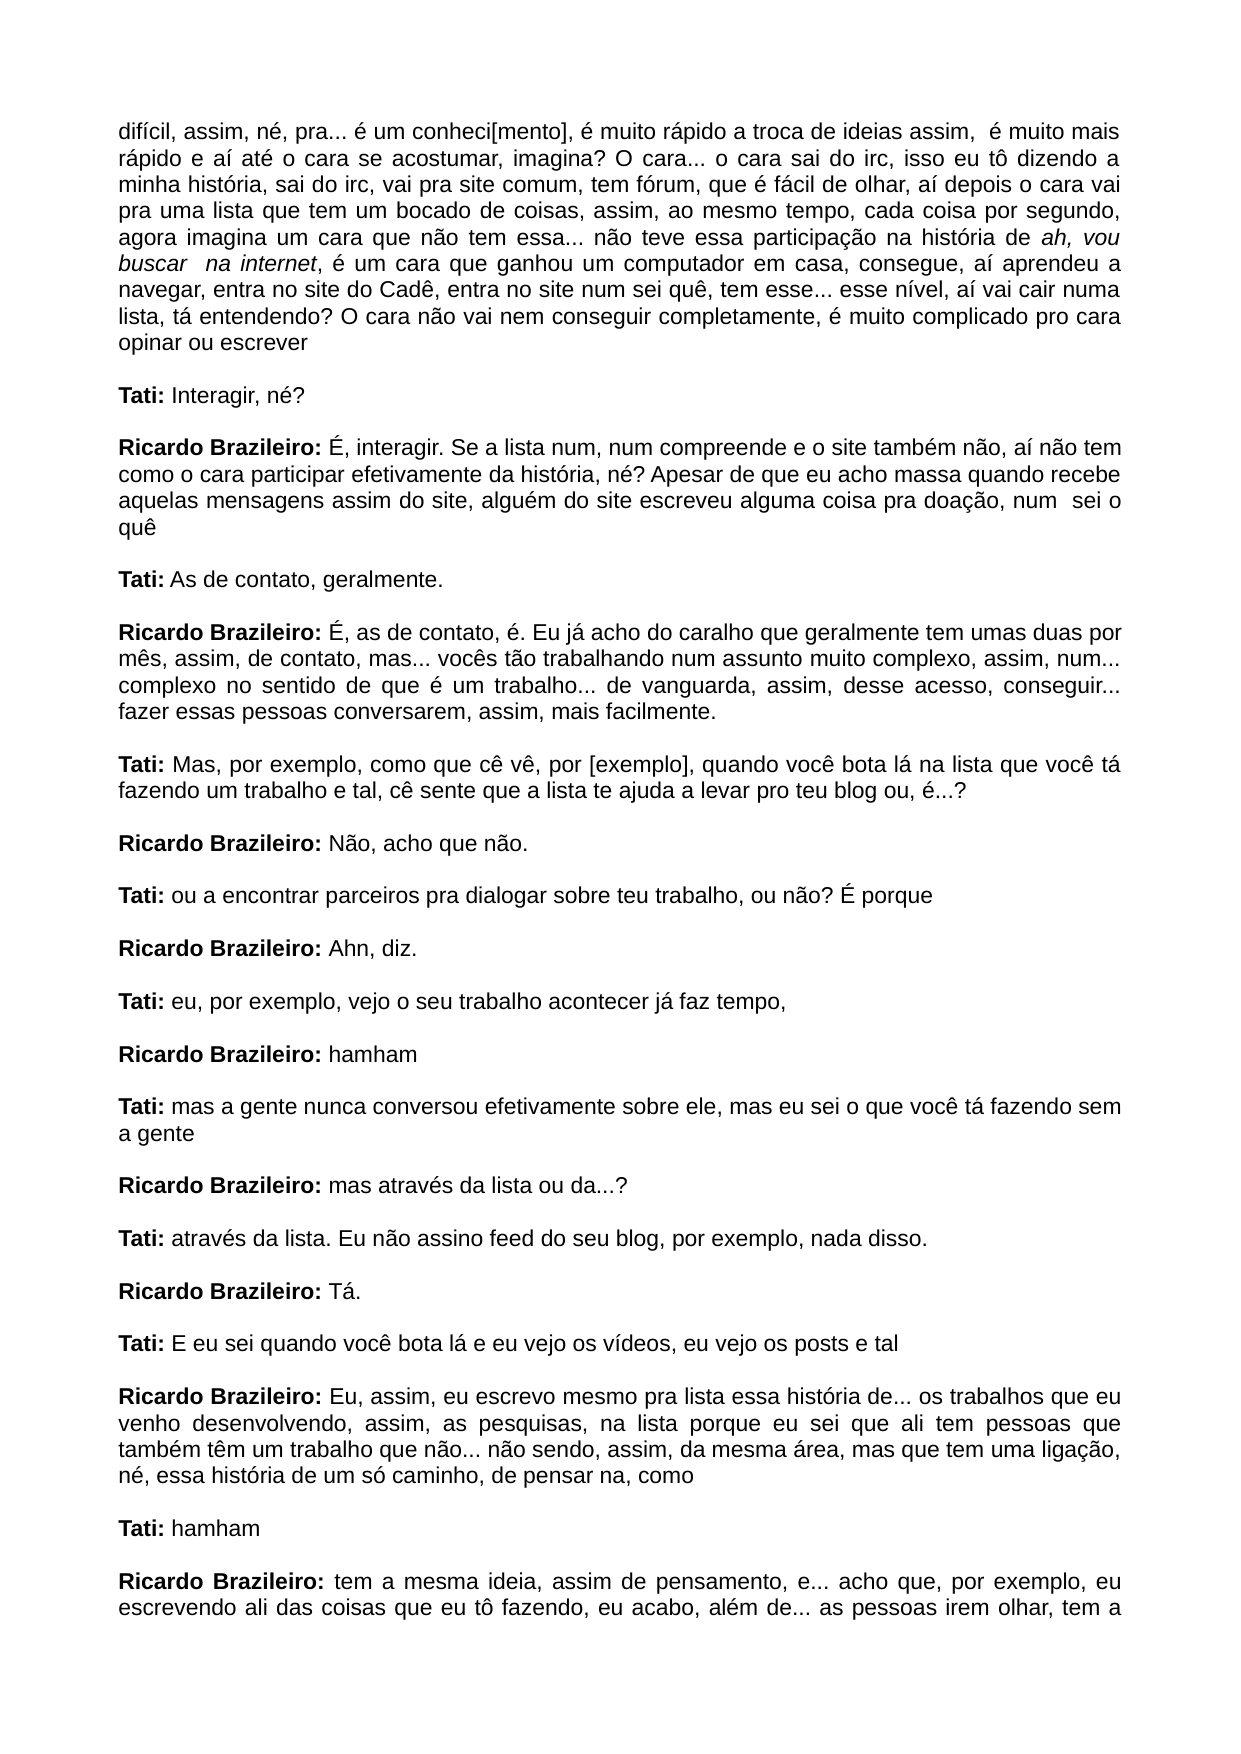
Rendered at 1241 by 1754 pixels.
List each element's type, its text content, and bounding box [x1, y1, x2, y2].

text Ricardo Brazileiro: hamham [118, 1041, 1122, 1067]
text Ricardo Brazileiro: É, as de contato, é. Eu já acho do caralho que geralmente tem umas duas por mês, assim, de contato, mas... vocês tão trabalhando num assunto muito complexo, assim, num... complexo no sentido de que é um trabalho... de vanguarda, assim, desse acesso, conseguir... fazer essas pessoas conversarem, assim, mais facilmente. [118, 619, 1122, 724]
text Tati: As de contato, geralmente. [118, 566, 1122, 592]
text difícil, assim, né, pra... é um conheci[mento], é muito rápido a troca de ideias assim, é muito mais rápido e aí até o cara se acostumar, imagina? O cara... o cara sai do irc, isso eu tô dizendo a minha história, sai do irc, vai pra site comum, tem fórum, que é fácil de olhar, aí depois o cara vai pra uma lista que tem um bocado de coisas, assim, ao mesmo tempo, cada coisa por segundo, agora imagina um cara que não tem essa... não teve essa participação na história de ah, vou buscar na internet, é um cara que ganhou um computador em casa, consegue, aí aprendeu a navegar, entra no site do Cadê, entra no site num sei quê, tem esse... esse nível, aí vai cair numa lista, tá entendendo? O cara não vai nem conseguir completamente, é muito complicado pro cara opinar ou escrever [118, 118, 1122, 355]
text Tati: hamham [118, 1515, 1122, 1541]
text Tati: mas a gente nunca conversou efetivamente sobre ele, mas eu sei o que você tá fazendo sem a gente [118, 1093, 1122, 1146]
text Ricardo Brazileiro: Tá. [118, 1278, 1122, 1304]
text Tati: E eu sei quando você bota lá e eu vejo os vídeos, eu vejo os posts e tal [118, 1330, 1122, 1357]
text Ricardo Brazileiro: Ahn, diz. [118, 935, 1122, 961]
text Ricardo Brazileiro: Eu, assim, eu escrevo mesmo pra lista essa história de... os trabalhos que eu venho desenvolvendo, assim, as pesquisas, na lista porque eu sei que ali tem pessoas que também têm um trabalho que não... não sendo, assim, da mesma área, mas que tem uma ligação, né, essa história de um só caminho, de pensar na, como [118, 1383, 1122, 1488]
text Tati: através da lista. Eu não assino feed do seu blog, por exemplo, nada disso. [118, 1225, 1122, 1251]
text Ricardo Brazileiro: mas através da lista ou da...? [118, 1172, 1122, 1199]
text Ricardo Brazileiro: tem a mesma ideia, assim de pensamento, e... acho que, por exemplo, eu escrevendo ali das coisas que eu tô fazendo, eu acabo, além de... as pessoas irem olhar, tem a [118, 1568, 1122, 1620]
text Tati: Mas, por exemplo, como que cê vê, por [exemplo], quando você bota lá na lista que você tá fazendo um trabalho e tal, cê sente que a lista te ajuda a levar pro teu blog ou, é...? [118, 751, 1122, 803]
text Ricardo Brazileiro: É, interagir. Se a lista num, num compreende e o site também não, aí não tem como o cara participar efetivamente da história, né? Apesar de que eu acho massa quando recebe aquelas mensagens assim do site, alguém do site escreveu alguma coisa pra doação, num sei o quê [118, 434, 1122, 540]
text Tati: ou a encontrar parceiros pra dialogar sobre teu trabalho, ou não? É porque [118, 882, 1122, 909]
text Tati: Interagir, né? [118, 382, 1122, 408]
text Tati: eu, por exemplo, vejo o seu trabalho acontecer já faz tempo, [118, 988, 1122, 1014]
text Ricardo Brazileiro: Não, acho que não. [118, 830, 1122, 856]
